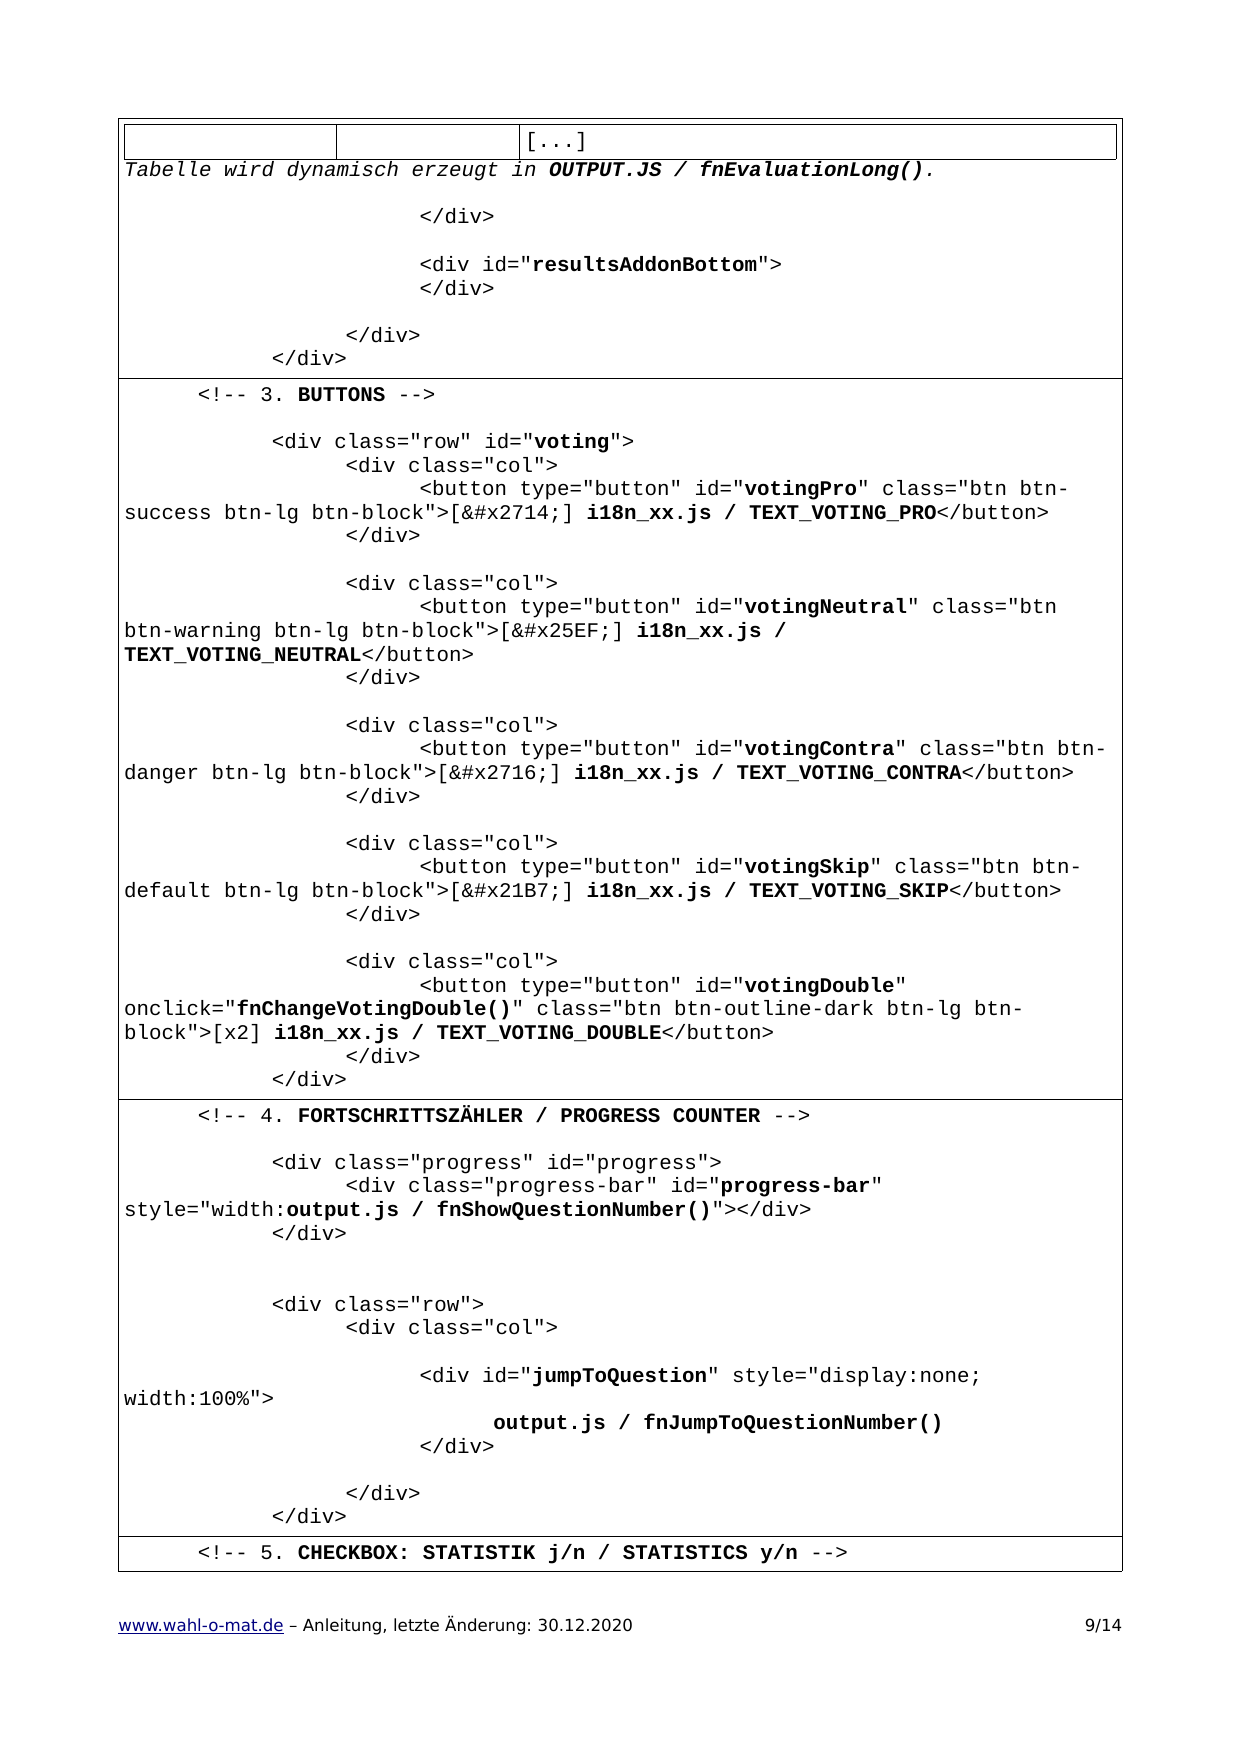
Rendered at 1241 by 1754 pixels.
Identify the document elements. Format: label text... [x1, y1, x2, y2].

table_cell <!-- 4. FORTSCHRITTSZÄHLER / PROGRESS COUNTER --> <div class="progress" id="progress"> <div class="progress-bar" id="progress-bar" style="width:output.js / fnShowQuestionNumber()"></div> </div> <div class="row"> <div class="col"> <div id="jumpToQuestion" style="display:none; width:100%"> output.js / fnJumpToQuestionNumber() </div> </div> </div> [119, 1100, 1122, 1536]
table_cell <!-- 3. BUTTONS --> <div class="row" id="voting"> <div class="col"> <button type="button" id="votingPro" class="btn btn-success btn-lg btn-block">[&#x2714;] i18n_xx.js / TEXT_VOTING_PRO</button> </div> <div class="col"> <button type="button" id="votingNeutral" class="btn btn-warning btn-lg btn-block">[&#x25EF;] i18n_xx.js / TEXT_VOTING_NEUTRAL</button> </div> <div class="col"> <button type="button" id="votingContra" class="btn btn-danger btn-lg btn-block">[&#x2716;] i18n_xx.js / TEXT_VOTING_CONTRA</button> </div> <div class="col"> <button type="button" id="votingSkip" class="btn btn-default btn-lg btn-block">[&#x21B7;] i18n_xx.js / TEXT_VOTING_SKIP</button> </div> <div class="col"> <button type="button" id="votingDouble" onclick="fnChangeVotingDouble()" class="btn btn-outline-dark btn-lg btn-block">[x2] i18n_xx.js / TEXT_VOTING_DOUBLE</button> </div> </div> [119, 379, 1122, 1099]
table_cell [125, 125, 336, 159]
table_cell [...] [520, 125, 1116, 159]
table_cell <!-- 5. CHECKBOX: STATISTIK j/n / STATISTICS y/n --> [119, 1537, 1122, 1571]
table_cell [337, 125, 519, 159]
table_cell Tabelle wird dynamisch erzeugt in OUTPUT.JS / fnEvaluationLong(). </div> <div id="resultsAddonBottom"> </div> </div> </div> [119, 119, 1122, 378]
